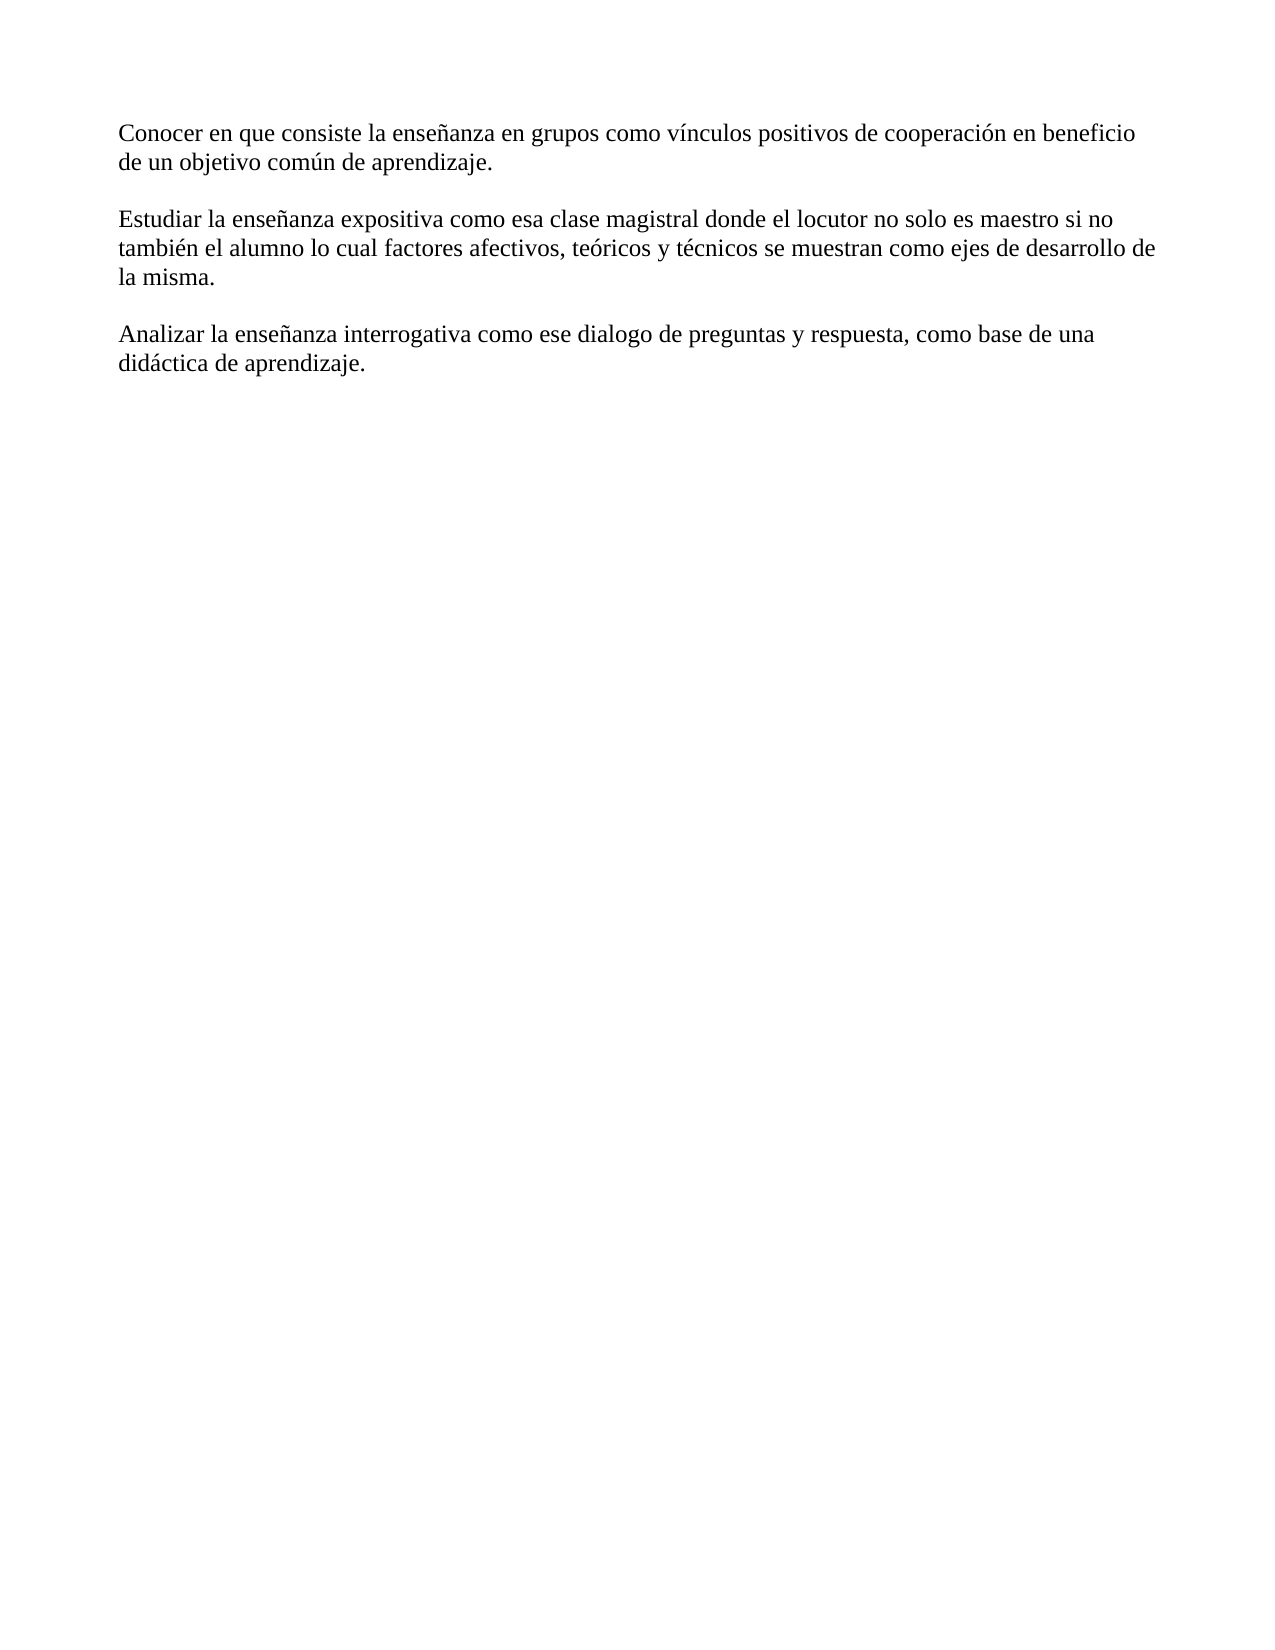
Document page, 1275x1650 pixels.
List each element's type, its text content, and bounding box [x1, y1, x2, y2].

text Conocer en que consiste la enseñanza en grupos como vínculos positivos de cooperación en beneficio de un objetivo común de aprendizaje. [118, 118, 1157, 176]
text Estudiar la enseñanza expositiva como esa clase magistral donde el locutor no solo es maestro si no también el alumno lo cual factores afectivos, teóricos y técnicos se muestran como ejes de desarrollo de la misma. [118, 204, 1157, 291]
text Analizar la enseñanza interrogativa como ese dialogo de preguntas y respuesta, como base de una didáctica de aprendizaje. [118, 319, 1157, 377]
